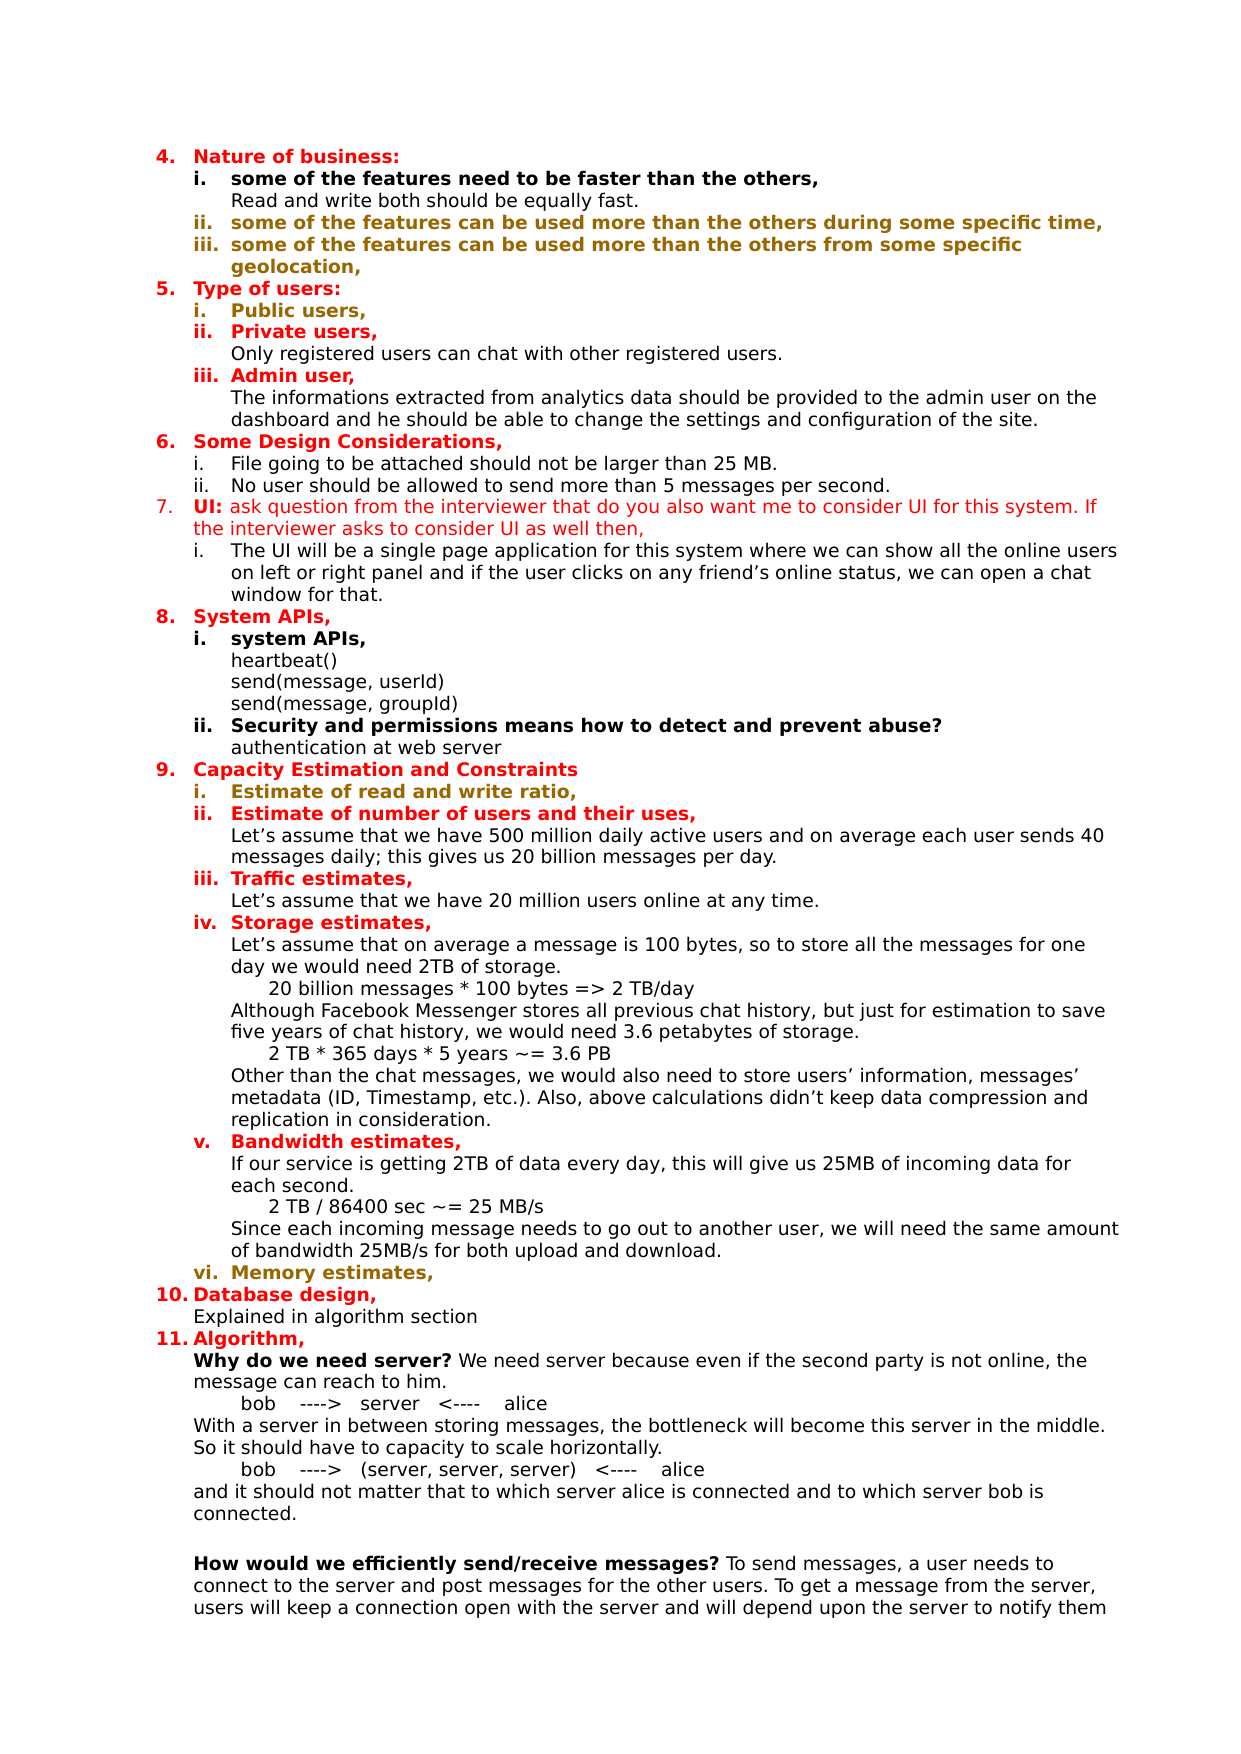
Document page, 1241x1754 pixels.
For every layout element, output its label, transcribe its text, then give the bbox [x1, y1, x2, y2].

list Some Design Considerations, [156, 431, 1122, 453]
list System APIs, [156, 606, 1122, 628]
list Memory estimates, [193, 1262, 1122, 1284]
list bob ----> (server, server, server) <---- alice [156, 1459, 1122, 1481]
list Traffic estimates, [193, 868, 1122, 890]
list send(message, userId) [193, 671, 1122, 693]
list authentication at web server [193, 737, 1122, 759]
list Since each incoming message needs to go out to another user, we will need the same amount of bandwidth 25MB/s for both upload and download. [193, 1218, 1122, 1262]
list Only registered users can chat with other registered users. [193, 343, 1122, 365]
list Type of users: [156, 278, 1122, 299]
list Public users, [193, 299, 1122, 321]
list Storage estimates, [193, 912, 1122, 934]
list File going to be attached should not be larger than 25 MB. [193, 453, 1122, 474]
list How would we efficiently send/receive messages? To send messages, a user needs to connect to the server and post messages for the other users. To get a message from the server, users will keep a connection open with the server and will depend upon the server to notify them [156, 1553, 1122, 1618]
list Estimate of number of users and their uses, [193, 803, 1122, 824]
list Bandwidth estimates, [193, 1131, 1122, 1153]
list and it should not matter that to which server alice is connected and to which server bob is connected. [156, 1481, 1122, 1524]
list Why do we need server? We need server because even if the second party is not online, the message can reach to him. [156, 1349, 1122, 1393]
list Read and write both should be equally fast. [193, 190, 1122, 212]
list Estimate of read and write ratio, [193, 781, 1122, 803]
list Let’s assume that we have 20 million users online at any time. [193, 890, 1122, 912]
list Database design, [156, 1284, 1122, 1306]
list Let’s assume that on average a message is 100 bytes, so to store all the messages for one day we would need 2TB of storage. [193, 934, 1122, 978]
list system APIs, [193, 628, 1122, 649]
list Other than the chat messages, we would also need to store users’ information, messages’ metadata (ID, Timestamp, etc.). Also, above calculations didn’t keep data compression and replication in consideration. [193, 1065, 1122, 1131]
list Private users, [193, 321, 1122, 343]
list With a server in between storing messages, the bottleneck will become this server in the middle. So it should have to capacity to scale horizontally. [156, 1415, 1122, 1459]
list The informations extracted from analytics data should be provided to the admin user on the dashboard and he should be able to change the settings and configuration of the site. [193, 387, 1122, 431]
list Explained in algorithm section [156, 1306, 1122, 1328]
list The UI will be a single page application for this system where we can show all the online users on left or right panel and if the user clicks on any friend’s online status, we can open a chat window for that. [193, 540, 1122, 606]
list some of the features need to be faster than the others, [193, 168, 1122, 190]
list send(message, groupId) [193, 693, 1122, 715]
list No user should be allowed to send more than 5 messages per second. [193, 474, 1122, 496]
list Admin user, [193, 365, 1122, 387]
list Capacity Estimation and Constraints [156, 759, 1122, 781]
list heartbeat() [193, 649, 1122, 671]
list If our service is getting 2TB of data every day, this will give us 25MB of incoming data for each second. [193, 1153, 1122, 1196]
list 20 billion messages * 100 bytes => 2 TB/day [231, 978, 1122, 999]
list 2 TB / 86400 sec ~= 25 MB/s [231, 1196, 1122, 1218]
list bob ----> server <---- alice [156, 1393, 1122, 1415]
list UI: ask question from the interviewer that do you also want me to consider UI for this system. If the interviewer asks to consider UI as well then, [156, 496, 1122, 540]
list Let’s assume that we have 500 million daily active users and on average each user sends 40 messages daily; this gives us 20 billion messages per day. [193, 824, 1122, 868]
list 2 TB * 365 days * 5 years ~= 3.6 PB [231, 1043, 1122, 1065]
list Algorithm, [156, 1328, 1122, 1349]
list some of the features can be used more than the others during some specific time, [193, 212, 1122, 234]
list some of the features can be used more than the others from some specific geolocation, [193, 234, 1122, 278]
list Although Facebook Messenger stores all previous chat history, but just for estimation to save five years of chat history, we would need 3.6 petabytes of storage. [193, 999, 1122, 1043]
list Nature of business: [156, 146, 1122, 168]
list Security and permissions means how to detect and prevent abuse? [193, 715, 1122, 737]
